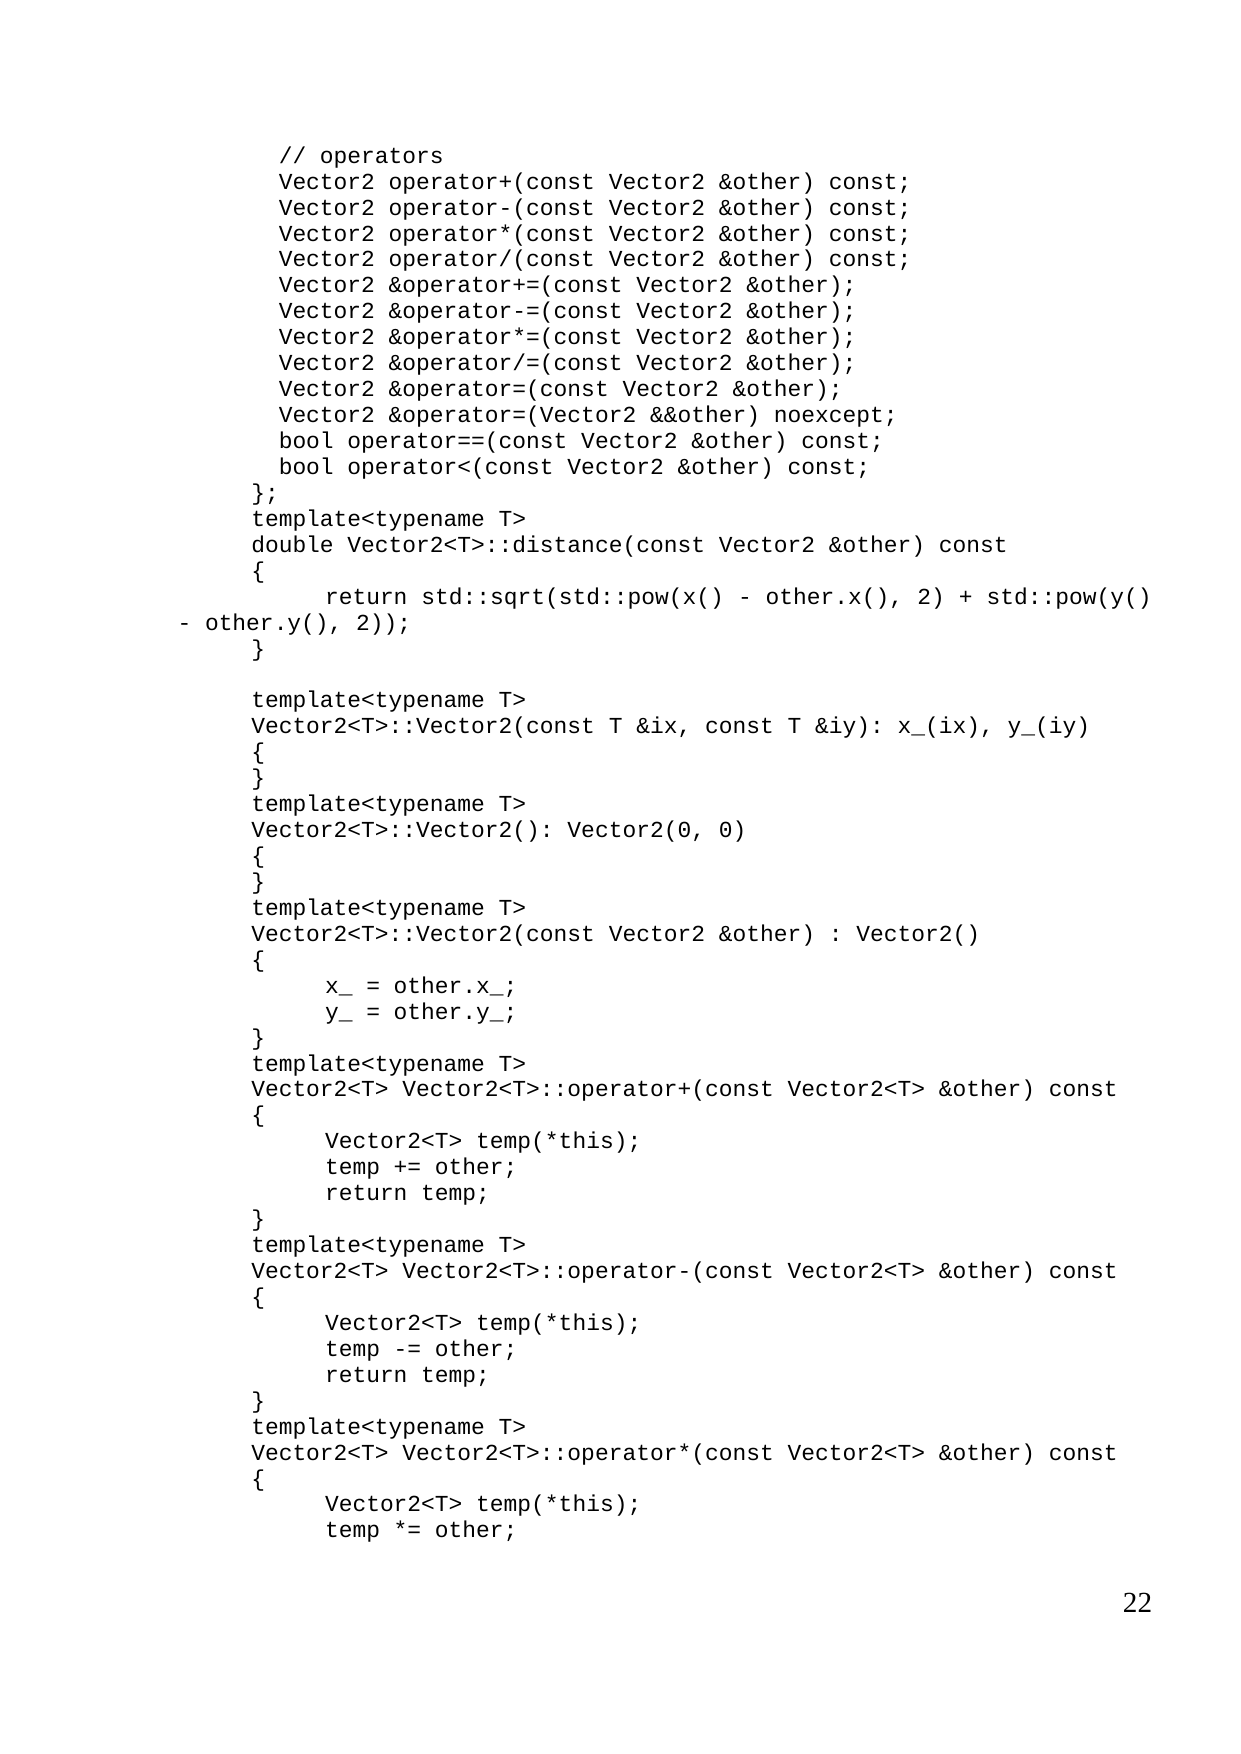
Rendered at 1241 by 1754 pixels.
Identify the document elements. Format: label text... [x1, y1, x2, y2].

text Vector2<T> Vector2<T>::operator*(const Vector2<T> &other) const [177, 1441, 1152, 1467]
text template<typename T> [177, 1052, 1152, 1078]
text temp += other; [177, 1156, 1152, 1182]
text template<typename T> [177, 1415, 1152, 1441]
text Vector2 &operator=(const Vector2 &other); [177, 377, 1152, 403]
text y_ = other.y_; [177, 1000, 1152, 1026]
text template<typename T> [177, 896, 1152, 922]
text Vector2<T>::Vector2(): Vector2(0, 0) [177, 818, 1152, 844]
text Vector2 &operator+=(const Vector2 &other); [177, 274, 1152, 300]
text Vector2 &operator-=(const Vector2 &other); [177, 300, 1152, 326]
text { [177, 844, 1152, 870]
text return temp; [177, 1182, 1152, 1207]
text double Vector2<T>::distance(const Vector2 &other) const [177, 533, 1152, 559]
text { [177, 741, 1152, 767]
text Vector2 operator*(const Vector2 &other) const; [177, 222, 1152, 248]
text } [177, 870, 1152, 896]
text Vector2<T>::Vector2(const Vector2 &other) : Vector2() [177, 922, 1152, 948]
text Vector2 &operator*=(const Vector2 &other); [177, 326, 1152, 352]
text { [177, 559, 1152, 585]
text Vector2<T>::Vector2(const T &ix, const T &iy): x_(ix), y_(iy) [177, 715, 1152, 741]
text x_ = other.x_; [177, 974, 1152, 1000]
text } [177, 1026, 1152, 1052]
text // operators [177, 144, 1152, 170]
text temp *= other; [177, 1519, 1152, 1545]
text Vector2 operator/(const Vector2 &other) const; [177, 248, 1152, 274]
text Vector2<T> temp(*this); [177, 1493, 1152, 1519]
text template<typename T> [177, 1233, 1152, 1259]
text } [177, 1389, 1152, 1415]
text template<typename T> [177, 792, 1152, 818]
text { [177, 948, 1152, 974]
text Vector2<T> temp(*this); [177, 1130, 1152, 1156]
text Vector2<T> Vector2<T>::operator+(const Vector2<T> &other) const [177, 1078, 1152, 1104]
text } [177, 1207, 1152, 1233]
text { [177, 1104, 1152, 1130]
text temp -= other; [177, 1337, 1152, 1363]
text Vector2<T> temp(*this); [177, 1311, 1152, 1337]
text template<typename T> [177, 507, 1152, 533]
text return temp; [177, 1363, 1152, 1389]
text Vector2 &operator=(Vector2 &&other) noexcept; [177, 403, 1152, 429]
text Vector2 &operator/=(const Vector2 &other); [177, 352, 1152, 377]
text Vector2<T> Vector2<T>::operator-(const Vector2<T> &other) const [177, 1259, 1152, 1285]
text Vector2 operator+(const Vector2 &other) const; [177, 170, 1152, 196]
text template<typename T> [177, 689, 1152, 715]
text } [177, 767, 1152, 792]
text { [177, 1285, 1152, 1311]
text bool operator<(const Vector2 &other) const; [177, 455, 1152, 481]
text return std::sqrt(std::pow(x() - other.x(), 2) + std::pow(y() - other.y(), 2)); [177, 585, 1152, 637]
text { [177, 1467, 1152, 1493]
text Vector2 operator-(const Vector2 &other) const; [177, 196, 1152, 222]
text }; [177, 481, 1152, 507]
text bool operator==(const Vector2 &other) const; [177, 429, 1152, 455]
text } [177, 637, 1152, 663]
